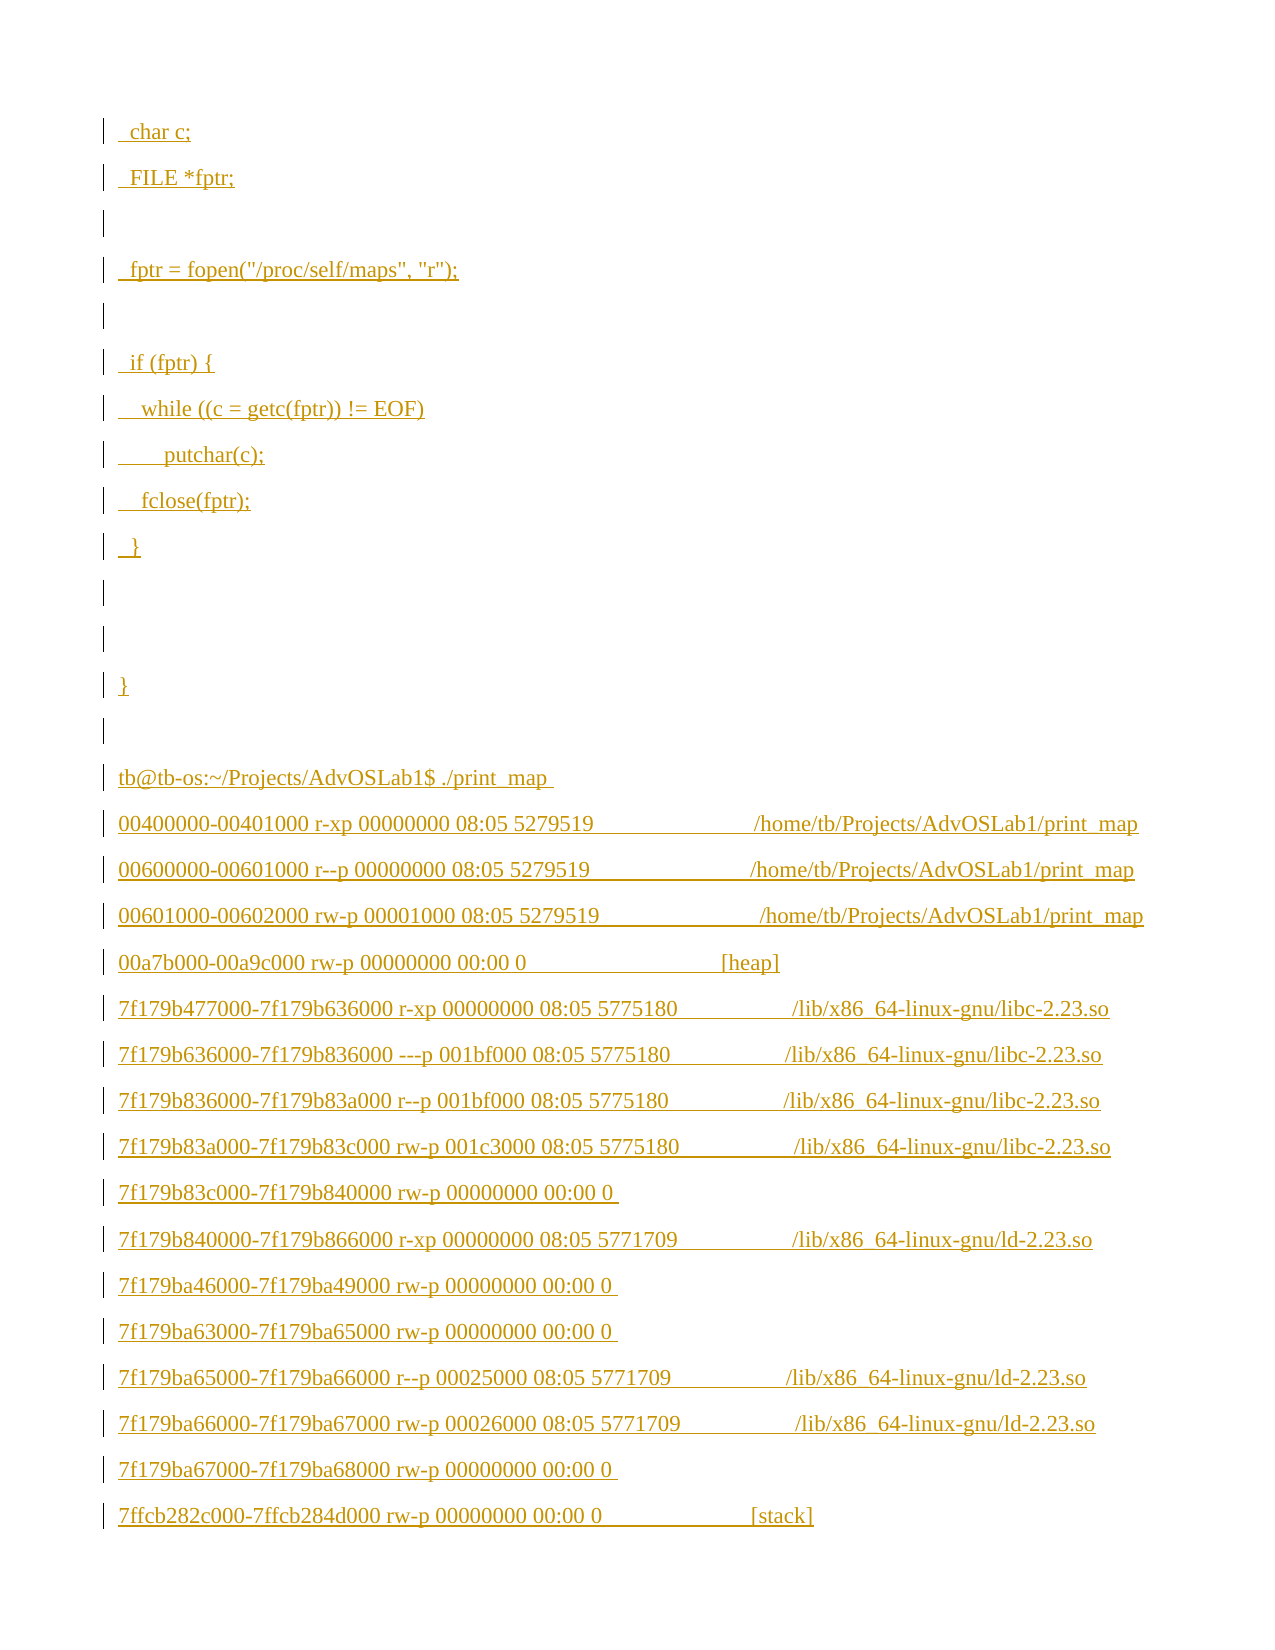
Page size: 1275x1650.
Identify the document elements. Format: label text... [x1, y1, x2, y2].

text 7f179ba46000-7f179ba49000 rw-p 00000000 00:00 0 [118, 1272, 1157, 1298]
text } [118, 672, 1157, 698]
text 7f179ba63000-7f179ba65000 rw-p 00000000 00:00 0 [118, 1318, 1157, 1344]
text putchar(c); [118, 441, 1157, 467]
text 00601000-00602000 rw-p 00001000 08:05 5279519 /home/tb/Projects/AdvOSLab1/print_map [118, 903, 1157, 929]
text 7f179b477000-7f179b636000 r-xp 00000000 08:05 5775180 /lib/x86_64-linux-gnu/libc-2.23.so [118, 995, 1157, 1021]
text 7f179ba65000-7f179ba66000 r--p 00025000 08:05 5771709 /lib/x86_64-linux-gnu/ld-2.23.so [118, 1364, 1157, 1390]
text 00a7b000-00a9c000 rw-p 00000000 00:00 0 [heap] [118, 949, 1157, 975]
text 00600000-00601000 r--p 00000000 08:05 5279519 /home/tb/Projects/AdvOSLab1/print_map [118, 856, 1157, 883]
text tb@tb-os:~/Projects/AdvOSLab1$ ./print_map [118, 764, 1157, 791]
text 7f179b83c000-7f179b840000 rw-p 00000000 00:00 0 [118, 1179, 1157, 1206]
text fclose(fptr); [118, 487, 1157, 514]
text 7f179b636000-7f179b836000 ---p 001bf000 08:05 5775180 /lib/x86_64-linux-gnu/libc-2.23.so [118, 1041, 1157, 1067]
text 7f179ba67000-7f179ba68000 rw-p 00000000 00:00 0 [118, 1456, 1157, 1483]
text 00400000-00401000 r-xp 00000000 08:05 5279519 /home/tb/Projects/AdvOSLab1/print_map [118, 810, 1157, 837]
text 7f179b83a000-7f179b83c000 rw-p 001c3000 08:05 5775180 /lib/x86_64-linux-gnu/libc-2.23.so [118, 1133, 1157, 1160]
text if (fptr) { [118, 349, 1157, 375]
text fptr = fopen("/proc/self/maps", "r"); [118, 257, 1157, 283]
text 7f179ba66000-7f179ba67000 rw-p 00026000 08:05 5771709 /lib/x86_64-linux-gnu/ld-2.23.so [118, 1410, 1157, 1437]
text 7f179b840000-7f179b866000 r-xp 00000000 08:05 5771709 /lib/x86_64-linux-gnu/ld-2.23.so [118, 1226, 1157, 1252]
text } [118, 533, 1157, 560]
text while ((c = getc(fptr)) != EOF) [118, 395, 1157, 421]
text 7f179b836000-7f179b83a000 r--p 001bf000 08:05 5775180 /lib/x86_64-linux-gnu/libc-2.23.so [118, 1087, 1157, 1113]
text char c; [118, 118, 1157, 144]
text FILE *fptr; [118, 164, 1157, 191]
text 7ffcb282c000-7ffcb284d000 rw-p 00000000 00:00 0 [stack] [118, 1502, 1157, 1529]
